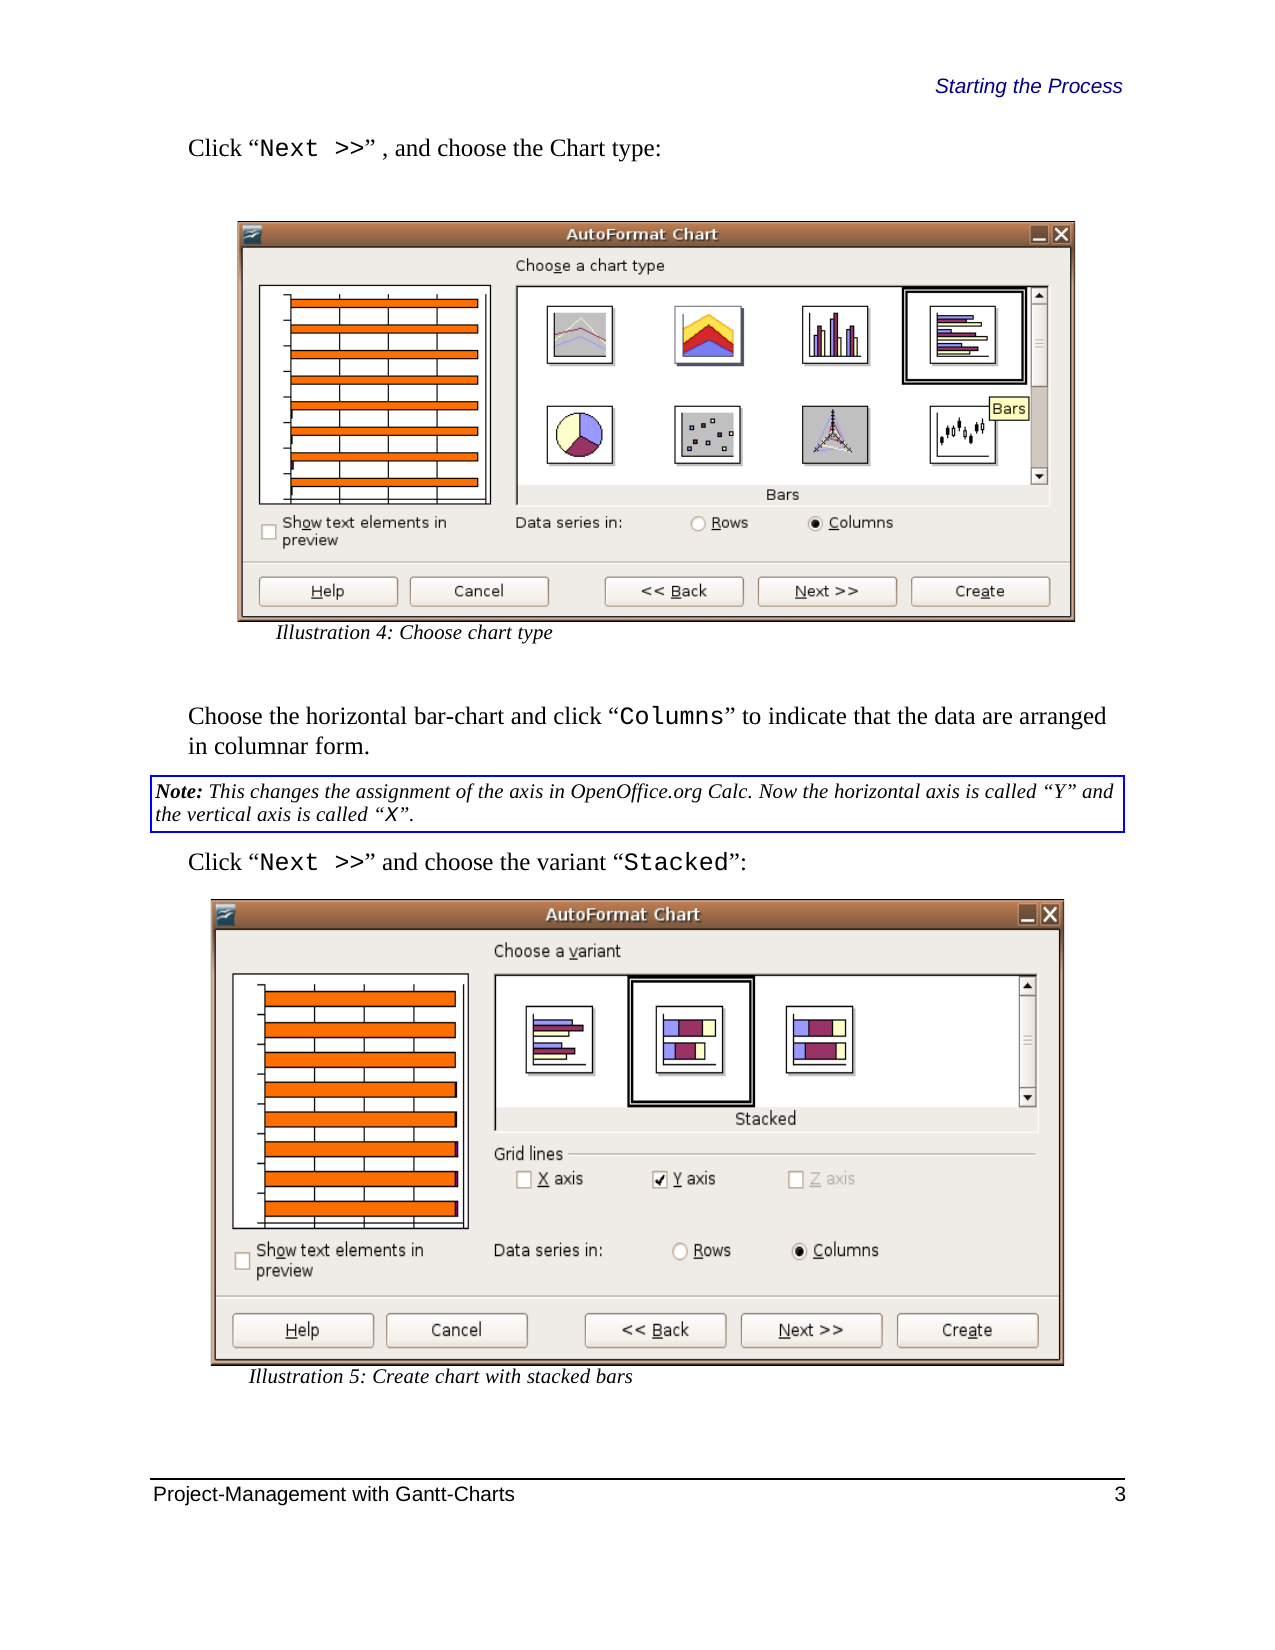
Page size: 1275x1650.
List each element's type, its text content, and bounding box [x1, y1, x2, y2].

text Click “Next >>” and choose the variant “Stacked”: [188, 848, 1125, 878]
picture [210, 899, 1065, 1366]
text Click “Next >>” , and choose the Chart type: [188, 134, 1125, 164]
picture [237, 221, 1076, 622]
text Illustration 5: Create chart with stacked bars [248, 1366, 1064, 1387]
text Note: This changes the assignment of the axis in OpenOffice.org Calc. Now the horizontal axis is called “Y” and the vertical axis is called “X”. [152, 777, 1123, 831]
text Illustration 4: Choose chart type [276, 622, 1075, 644]
text Choose the horizontal bar-chart and click “Columns” to indicate that the data are arranged in columnar form. [188, 702, 1125, 760]
